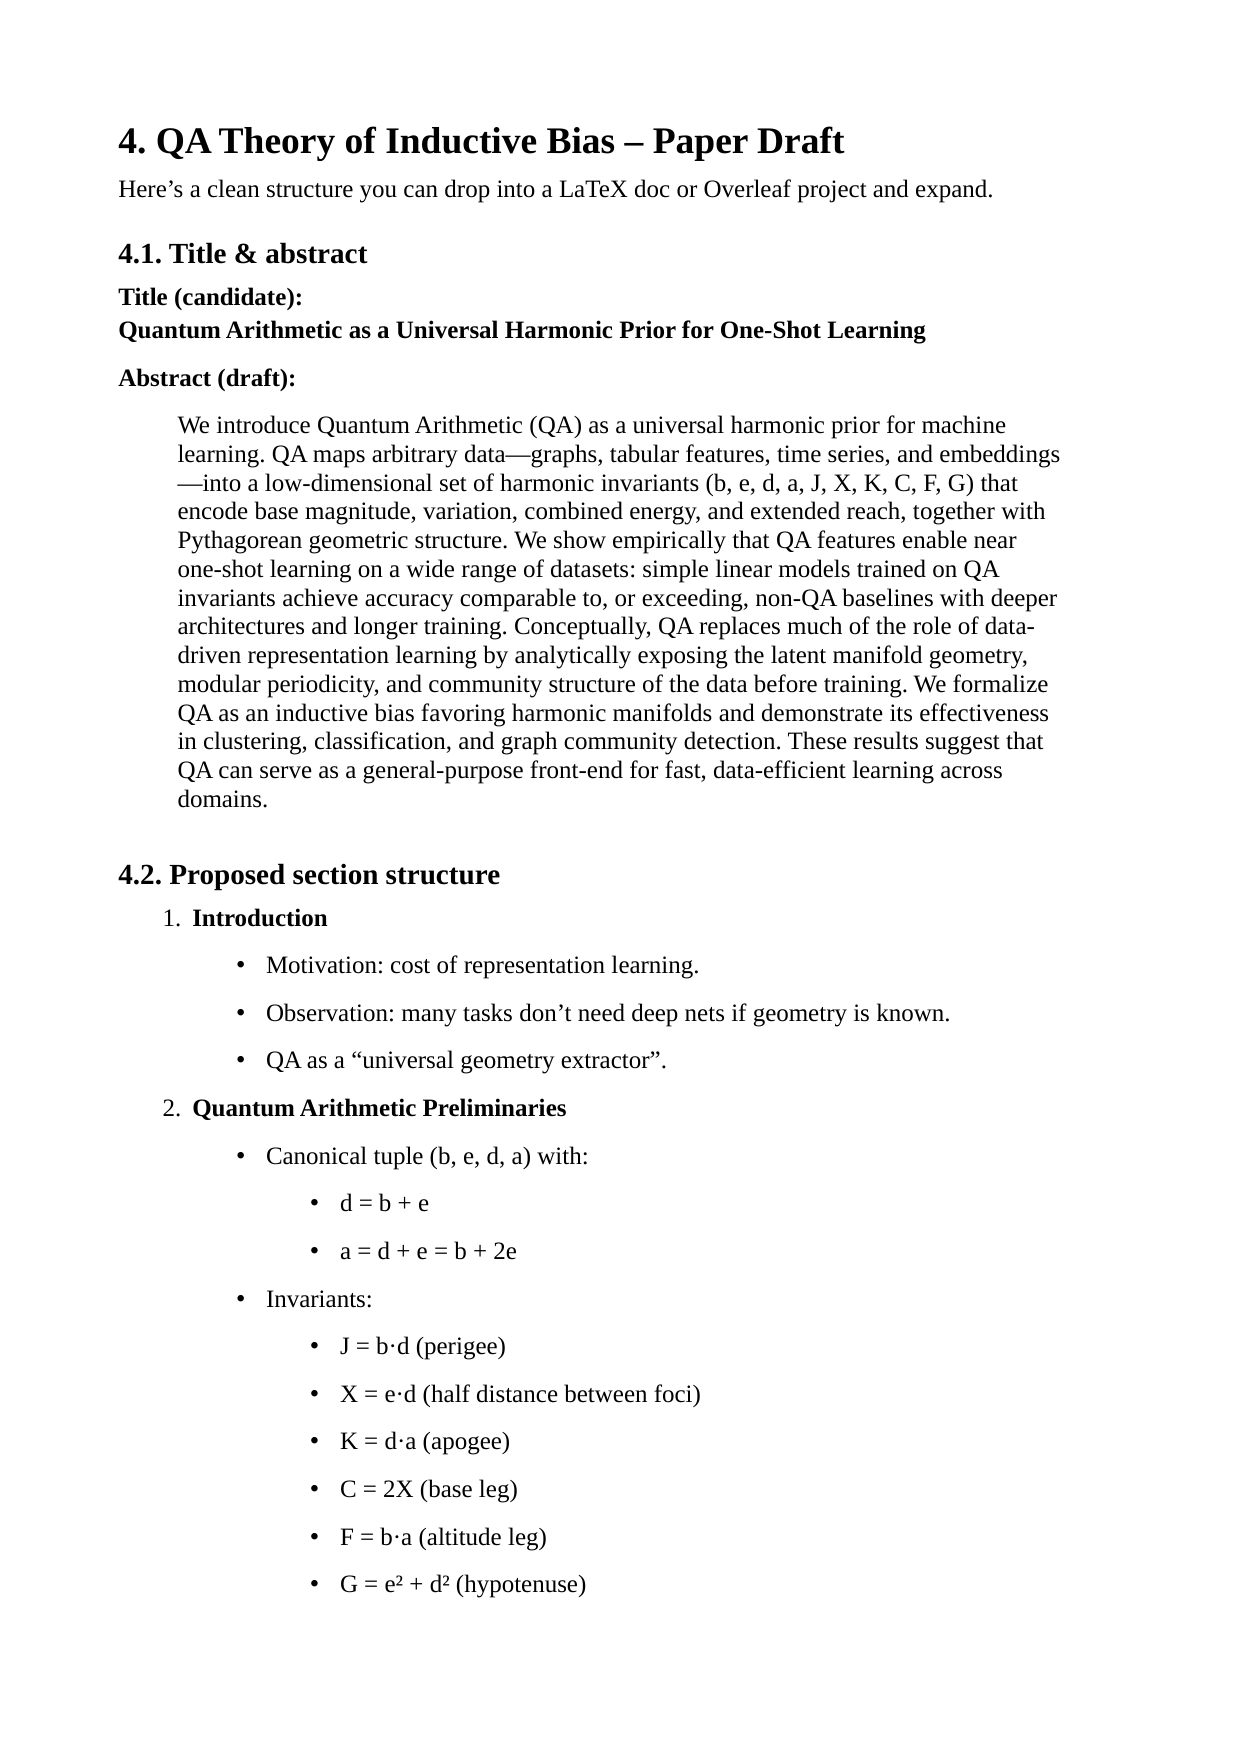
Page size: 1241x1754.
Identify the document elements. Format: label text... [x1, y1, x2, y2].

list C = 2X (base leg) [310, 1474, 1122, 1503]
list a = d + e = b + 2e [310, 1236, 1122, 1265]
list d = b + e [310, 1188, 1122, 1217]
list Invariants: [236, 1284, 1122, 1312]
list K = d·a (apogee) [310, 1426, 1122, 1455]
list Quantum Arithmetic Preliminaries [162, 1093, 1122, 1122]
text Abstract (draft): [118, 363, 1122, 391]
list Canonical tuple (b, e, d, a) with: [236, 1141, 1122, 1169]
list X = e·d (half distance between foci) [310, 1379, 1122, 1408]
subtitle 4.1. Title & abstract [118, 236, 1122, 269]
list F = b·a (altitude leg) [310, 1522, 1122, 1550]
list QA as a “universal geometry extractor”. [236, 1046, 1122, 1074]
text We introduce Quantum Arithmetic (QA) as a universal harmonic prior for machine learning. QA maps arbitrary data—graphs, tabular features, time series, and embeddings—into a low-dimensional set of harmonic invariants (b, e, d, a, J, X, K, C, F, G) that encode base magnitude, variation, combined energy, and extended reach, together with Pythagorean geometric structure. We show empirically that QA features enable near one-shot learning on a wide range of datasets: simple linear models trained on QA invariants achieve accuracy comparable to, or exceeding, non-QA baselines with deeper architectures and longer training. Conceptually, QA replaces much of the role of data-driven representation learning by analytically exposing the latent manifold geometry, modular periodicity, and community structure of the data before training. We formalize QA as an inductive bias favoring harmonic manifolds and demonstrate its effectiveness in clustering, classification, and graph community detection. These results suggest that QA can serve as a general-purpose front-end for fast, data-efficient learning across domains. [177, 410, 1063, 813]
list J = b·d (perigee) [310, 1331, 1122, 1360]
subtitle 4. QA Theory of Inductive Bias – Paper Draft [118, 118, 1122, 161]
subtitle 4.2. Proposed section structure [118, 857, 1122, 890]
list Motivation: cost of representation learning. [236, 950, 1122, 979]
list Introduction [162, 903, 1122, 932]
text Here’s a clean structure you can drop into a LaTeX doc or Overleaf project and expand. [118, 174, 1122, 202]
list G = e² + d² (hypotenuse) [310, 1569, 1122, 1598]
list Observation: many tasks don’t need deep nets if geometry is known. [236, 998, 1122, 1027]
text Title (candidate): Quantum Arithmetic as a Universal Harmonic Prior for One-Shot Learning [118, 282, 1122, 344]
